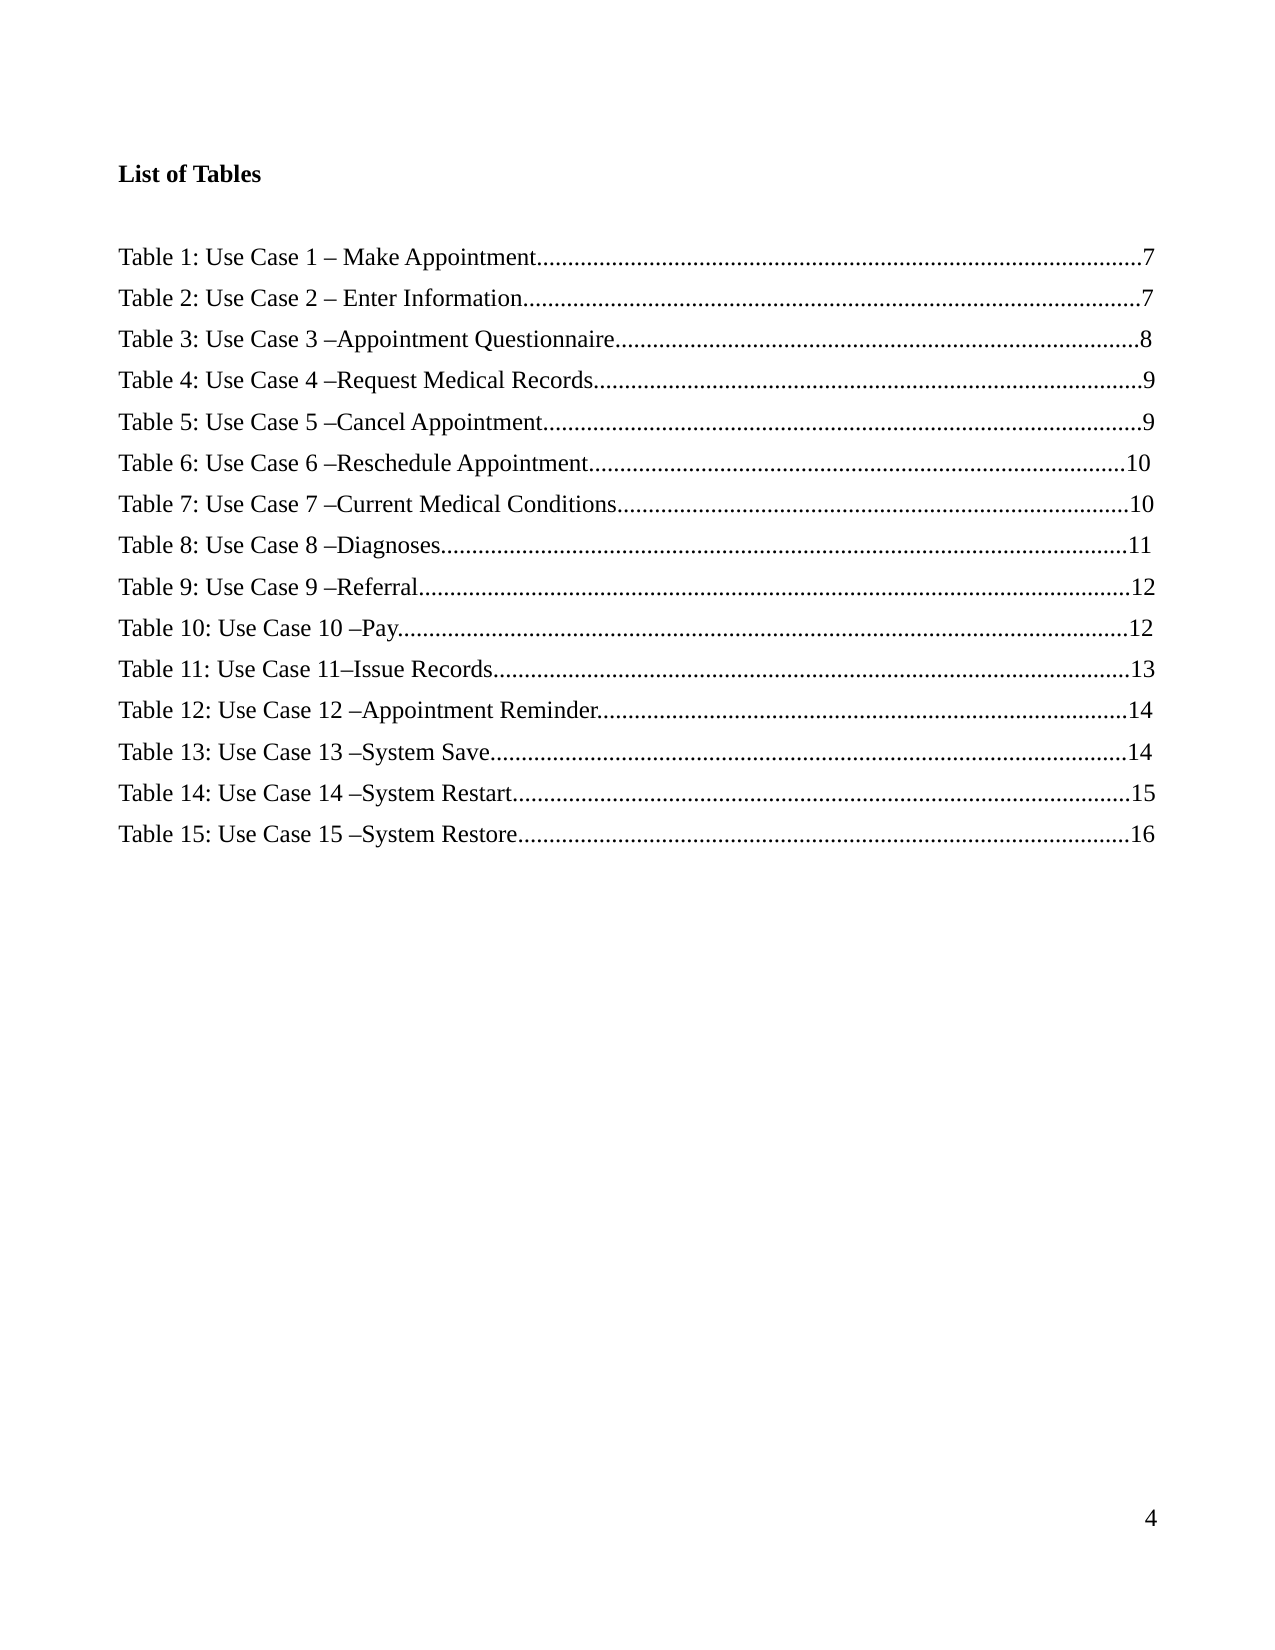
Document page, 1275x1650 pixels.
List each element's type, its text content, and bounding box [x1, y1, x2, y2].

text Table 4: Use Case 4 –Request Medical Records........................................................................................9 [118, 366, 1157, 394]
text List of Tables [118, 159, 1157, 188]
text Table 3: Use Case 3 –Appointment Questionnaire....................................................................................8 [118, 324, 1157, 353]
text Table 2: Use Case 2 – Enter Information...................................................................................................7 [118, 283, 1157, 312]
text Table 13: Use Case 13 –System Save......................................................................................................14 [118, 737, 1157, 766]
text Table 5: Use Case 5 –Cancel Appointment................................................................................................9 [118, 407, 1157, 436]
text Table 10: Use Case 10 –Pay.....................................................................................................................12 [118, 613, 1157, 642]
text Table 14: Use Case 14 –System Restart...................................................................................................15 [118, 778, 1157, 807]
text Table 8: Use Case 8 –Diagnoses..............................................................................................................11 [118, 531, 1157, 559]
text Table 1: Use Case 1 – Make Appointment.................................................................................................7 [118, 242, 1157, 271]
text Table 9: Use Case 9 –Referral..................................................................................................................12 [118, 572, 1157, 601]
text Table 7: Use Case 7 –Current Medical Conditions..................................................................................10 [118, 489, 1157, 518]
text Table 15: Use Case 15 –System Restore..................................................................................................16 [118, 819, 1157, 848]
text Table 6: Use Case 6 –Reschedule Appointment......................................................................................10 [118, 448, 1157, 477]
text Table 12: Use Case 12 –Appointment Reminder.....................................................................................14 [118, 696, 1157, 724]
text Table 11: Use Case 11–Issue Records......................................................................................................13 [118, 654, 1157, 683]
